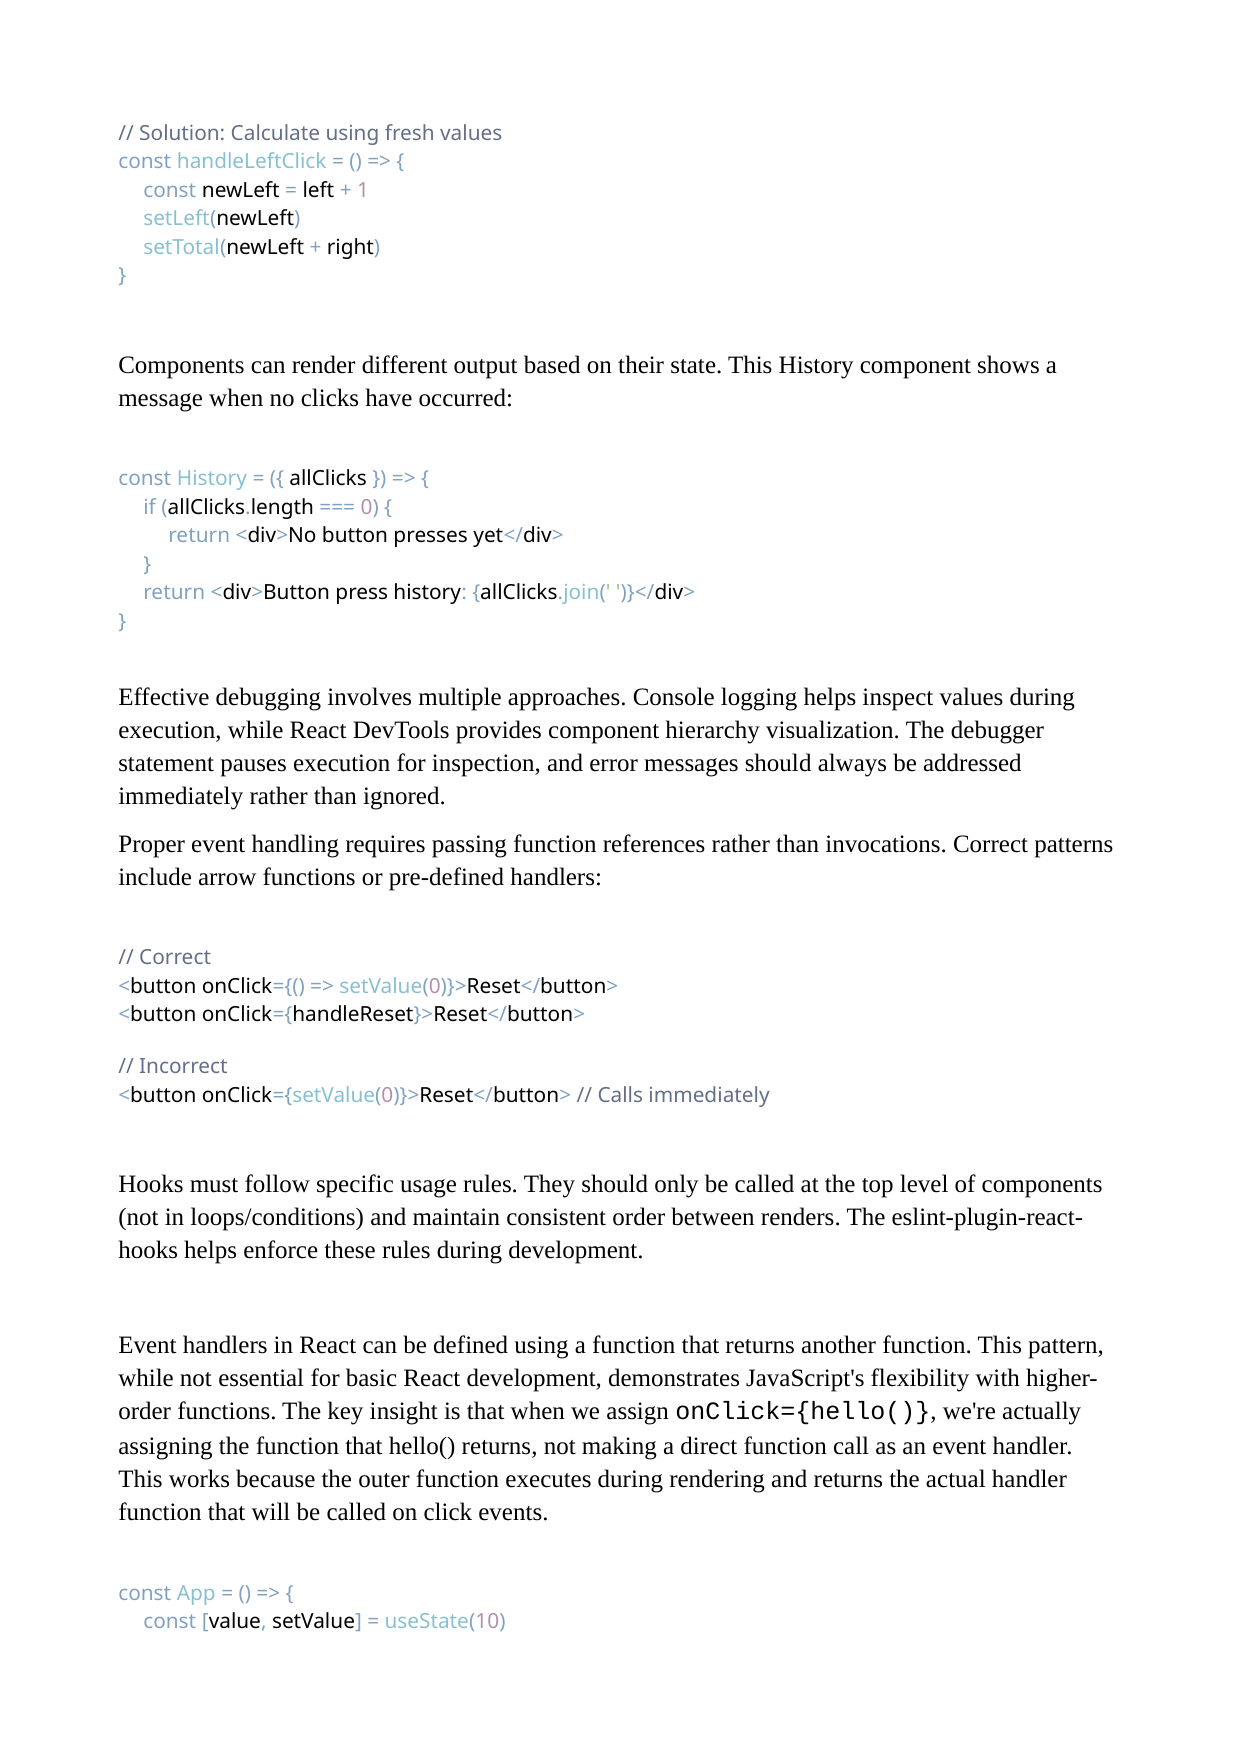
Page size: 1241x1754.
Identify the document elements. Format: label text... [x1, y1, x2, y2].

text Components can render different output based on their state. This History component shows a message when no clicks have occurred: [118, 350, 1122, 411]
text } [118, 261, 1122, 289]
text } [118, 549, 1122, 577]
text Effective debugging involves multiple approaches. Console logging helps inspect values during execution, while React DevTools provides component hierarchy visualization. The debugger statement pauses execution for inspection, and error messages should always be addressed immediately rather than ignored. [118, 682, 1122, 810]
text Event handlers in React can be defined using a function that returns another function. This pattern, while not essential for basic React development, demonstrates JavaScript's flexibility with higher-order functions. The key insight is that when we assign onClick={hello()}, we're actually assigning the function that hello() returns, not making a direct function call as an event handler. This works because the outer function executes during rendering and returns the actual handler function that will be called on click events. [118, 1330, 1122, 1526]
text // Incorrect [118, 1051, 1122, 1080]
text Proper event handling requires passing function references rather than invocations. Correct patterns include arrow functions or pre-defined handlers: [118, 829, 1122, 890]
text <button onClick={setValue(0)}>Reset</button> // Calls immediately [118, 1080, 1122, 1108]
text setTotal(newLeft + right) [118, 232, 1122, 261]
text const newLeft = left + 1 [118, 175, 1122, 203]
text if (allClicks.length === 0) { [118, 492, 1122, 520]
text // Solution: Calculate using fresh values [118, 118, 1122, 147]
text const App = () => { [118, 1578, 1122, 1606]
text <button onClick={() => setValue(0)}>Reset</button> [118, 971, 1122, 999]
text <button onClick={handleReset}>Reset</button> [118, 999, 1122, 1028]
text Hooks must follow specific usage rules. They should only be called at the top level of components (not in loops/conditions) and maintain consistent order between renders. The eslint-plugin-react-hooks helps enforce these rules during development. [118, 1169, 1122, 1263]
text const History = ({ allClicks }) => { [118, 463, 1122, 492]
text return <div>Button press history: {allClicks.join(' ')}</div> [118, 577, 1122, 606]
text const handleLeftClick = () => { [118, 147, 1122, 175]
text const [value, setValue] = useState(10) [118, 1606, 1122, 1635]
text setLeft(newLeft) [118, 203, 1122, 232]
text } [118, 606, 1122, 634]
text // Correct [118, 942, 1122, 971]
text return <div>No button presses yet</div> [118, 520, 1122, 549]
